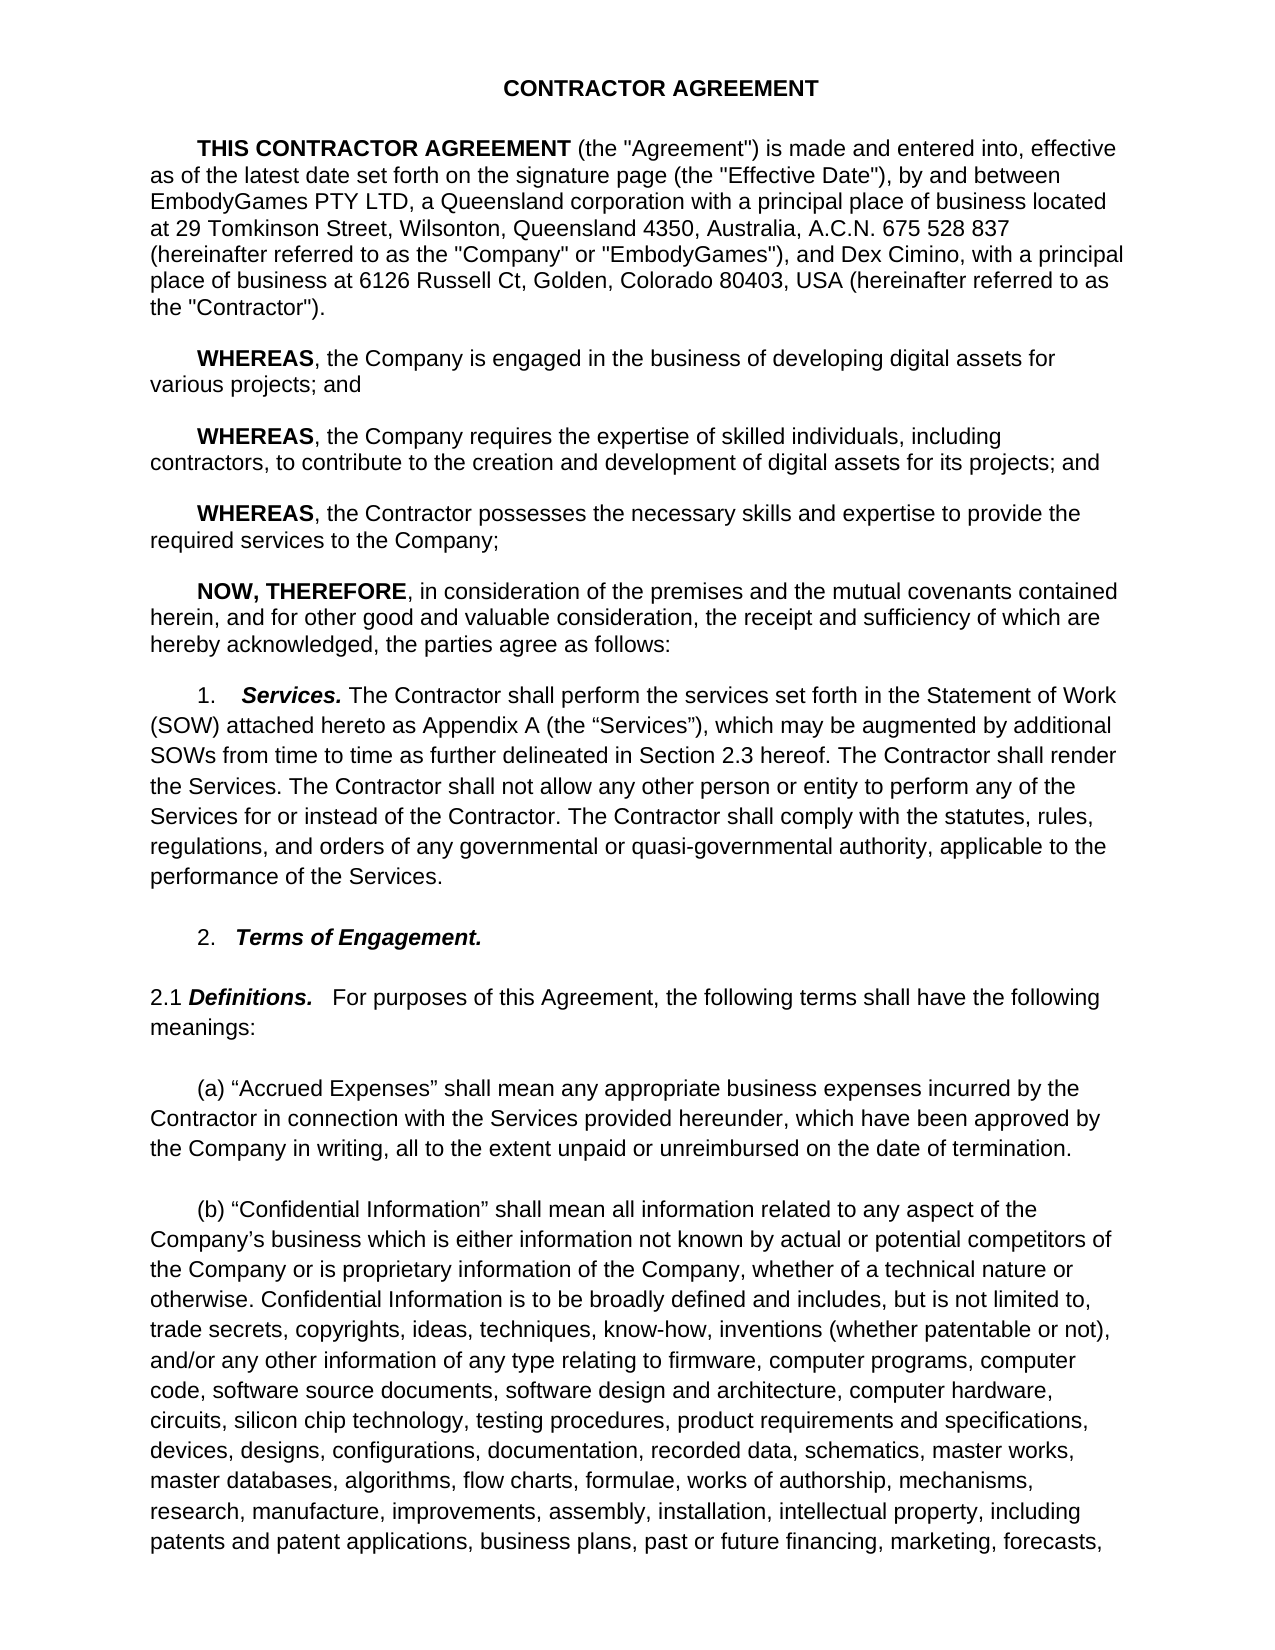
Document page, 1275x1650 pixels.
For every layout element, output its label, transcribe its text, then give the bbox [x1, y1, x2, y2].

text (b) “Confidential Information” shall mean all information related to any aspect of the Company’s business which is either information not known by actual or potential competitors of the Company or is proprietary information of the Company, whether of a technical nature or otherwise. Confidential Information is to be broadly defined and includes, but is not limited to, trade secrets, copyrights, ideas, techniques, know-how, inventions (whether patentable or not), and/or any other information of any type relating to firmware, computer programs, computer code, software source documents, software design and architecture, computer hardware, circuits, silicon chip technology, testing procedures, product requirements and specifications, devices, designs, configurations, documentation, recorded data, schematics, master works, master databases, algorithms, flow charts, formulae, works of authorship, mechanisms, research, manufacture, improvements, assembly, installation, intellectual property, including patents and patent applications, business plans, past or future financing, marketing, forecasts, [150, 1196, 1125, 1554]
text 2. Terms of Engagement. [150, 924, 1125, 950]
text (a) “Accrued Expenses” shall mean any appropriate business expenses incurred by the Contractor in connection with the Services provided hereunder, which have been approved by the Company in writing, all to the extent unpaid or unreimbursed on the date of termination. [150, 1075, 1125, 1162]
text WHEREAS, the Company is engaged in the business of developing digital assets for various projects; and [150, 345, 1125, 398]
text NOW, THEREFORE, in consideration of the premises and the mutual covenants contained herein, and for other good and valuable consideration, the receipt and sufficiency of which are hereby acknowledged, the parties agree as follows: [150, 578, 1125, 657]
text 1. Services. The Contractor shall perform the services set forth in the Statement of Work (SOW) attached hereto as Appendix A (the “Services”), which may be augmented by additional SOWs from time to time as further delineated in Section 2.3 hereof. The Contractor shall render the Services. The Contractor shall not allow any other person or entity to perform any of the Services for or instead of the Contractor. The Contractor shall comply with the statutes, rules, regulations, and orders of any governmental or quasi-governmental authority, applicable to the performance of the Services. [150, 682, 1125, 890]
text WHEREAS, the Contractor possesses the necessary skills and expertise to provide the required services to the Company; [150, 500, 1125, 553]
text THIS CONTRACTOR AGREEMENT (the "Agreement") is made and entered into, effective as of the latest date set forth on the signature page (the "Effective Date"), by and between EmbodyGames PTY LTD, a Queensland corporation with a principal place of business located at 29 Tomkinson Street, Wilsonton, Queensland 4350, Australia, A.C.N. 675 528 837 (hereinafter referred to as the "Company" or "EmbodyGames"), and Dex Cimino, with a principal place of business at 6126 Russell Ct, Golden, Colorado 80403, USA (hereinafter referred to as the "Contractor"). [150, 135, 1125, 320]
text 2.1 Definitions. For purposes of this Agreement, the following terms shall have the following meanings: [150, 984, 1125, 1041]
text CONTRACTOR AGREEMENT [150, 75, 1125, 132]
text WHEREAS, the Company requires the expertise of skilled individuals, including contractors, to contribute to the creation and development of digital assets for its projects; and [150, 423, 1125, 475]
